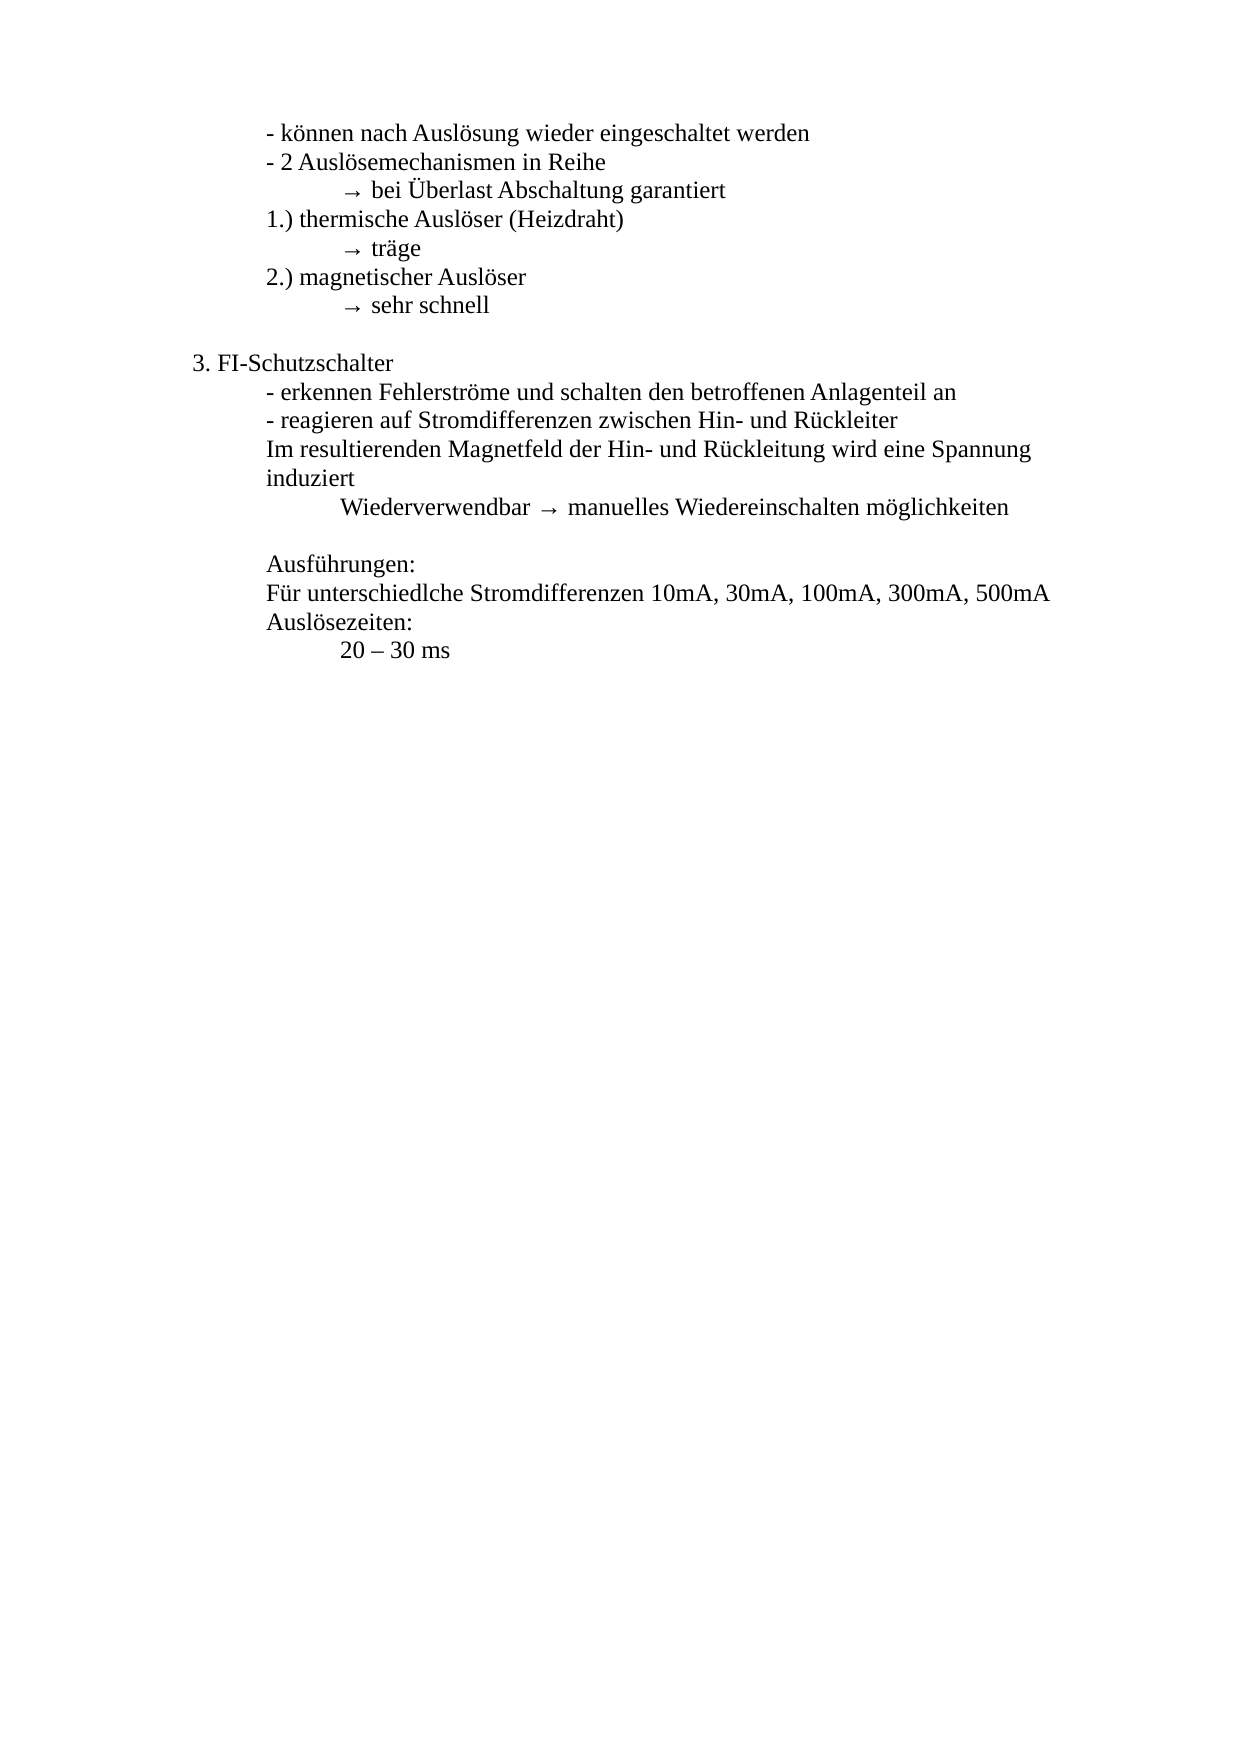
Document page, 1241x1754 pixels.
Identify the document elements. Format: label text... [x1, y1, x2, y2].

text 2.) magnetischer Auslöser [118, 262, 1122, 291]
text - erkennen Fehlerströme und schalten den betroffenen Anlagenteil an [118, 377, 1122, 406]
text induziert [118, 463, 1122, 492]
text → bei Überlast Abschaltung garantiert [118, 176, 1122, 204]
text Für unterschiedlche Stromdifferenzen 10mA, 30mA, 100mA, 300mA, 500mA [118, 578, 1122, 607]
text → träge [118, 233, 1122, 262]
text - reagieren auf Stromdifferenzen zwischen Hin- und Rückleiter [118, 406, 1122, 434]
text - können nach Auslösung wieder eingeschaltet werden [118, 118, 1122, 147]
text 20 – 30 ms [118, 636, 1122, 664]
text → sehr schnell [118, 291, 1122, 319]
text 3. FI-Schutzschalter [118, 348, 1122, 377]
text Im resultierenden Magnetfeld der Hin- und Rückleitung wird eine Spannung [118, 434, 1122, 463]
text - 2 Auslösemechanismen in Reihe [118, 147, 1122, 176]
text Ausführungen: [118, 549, 1122, 578]
text 1.) thermische Auslöser (Heizdraht) [118, 204, 1122, 233]
text Wiederverwendbar → manuelles Wiedereinschalten möglichkeiten [118, 492, 1122, 521]
text Auslösezeiten: [118, 607, 1122, 636]
